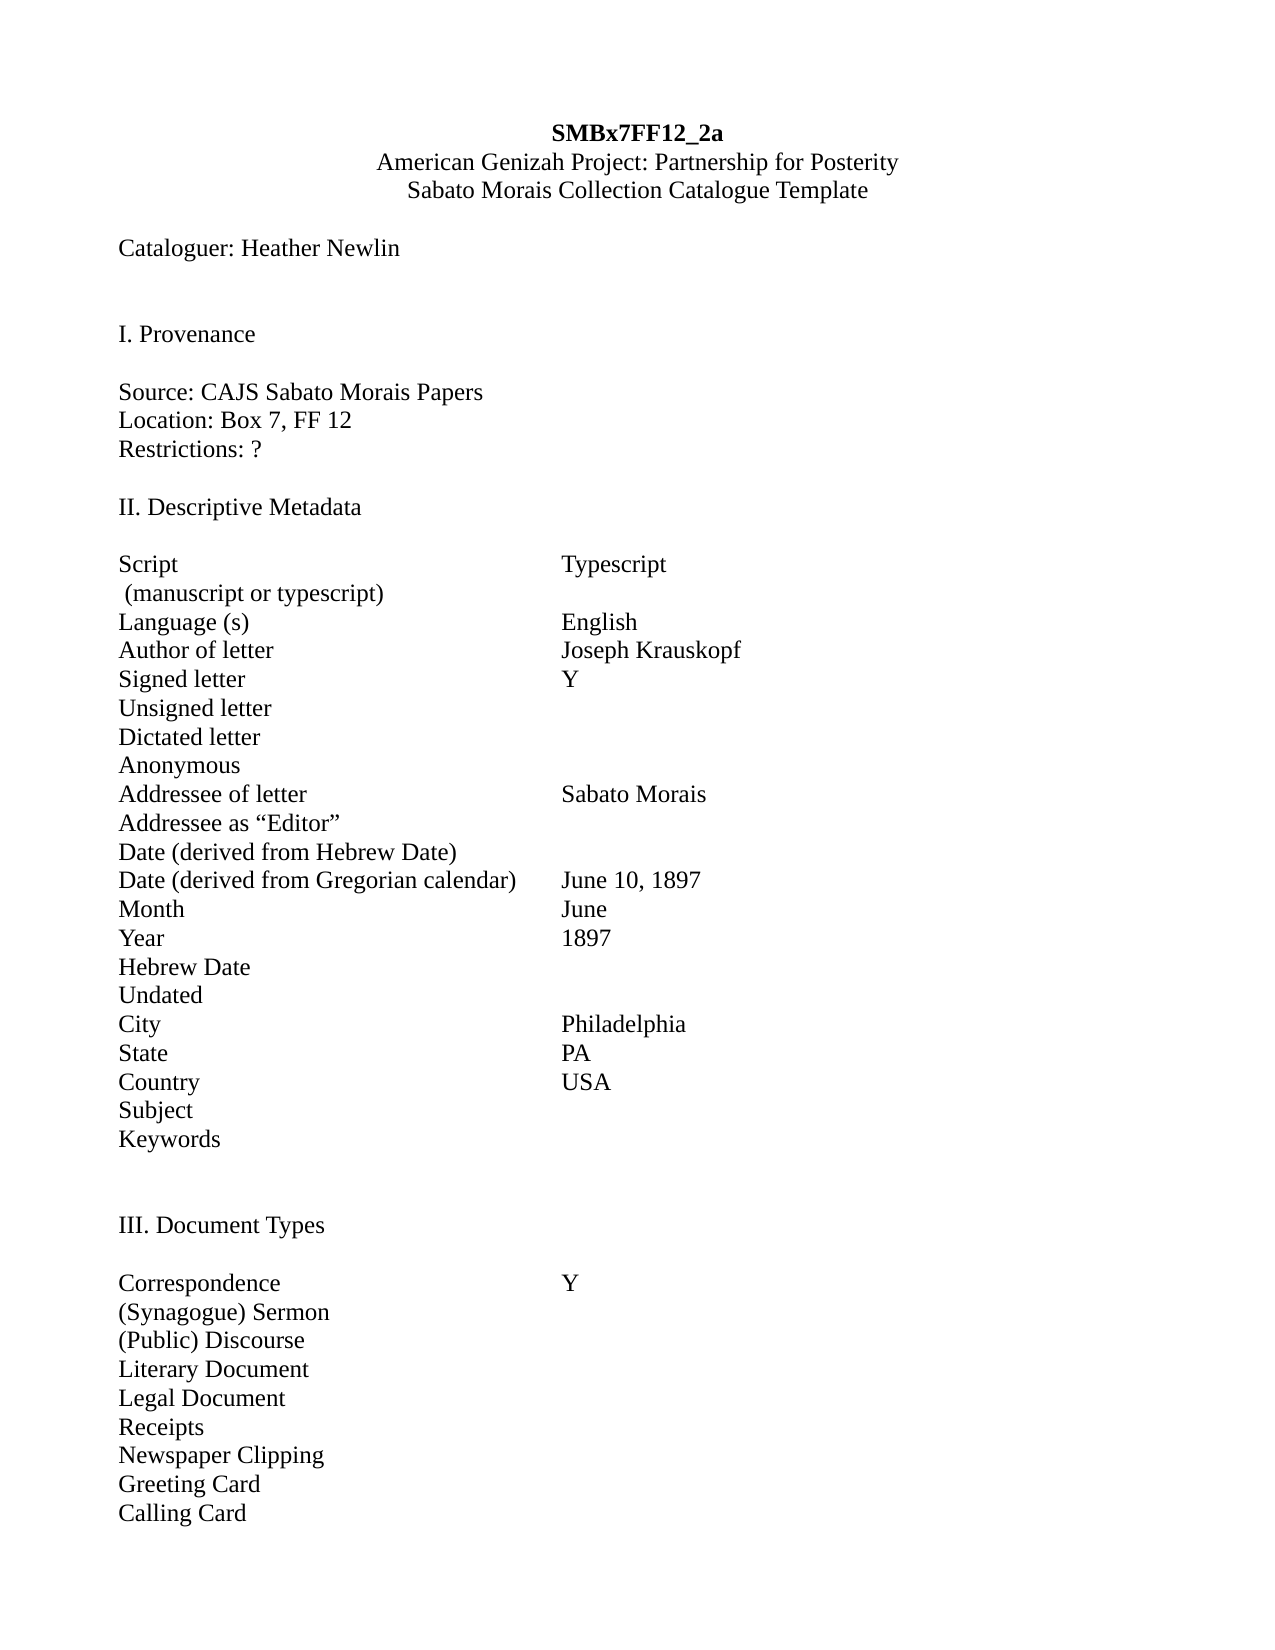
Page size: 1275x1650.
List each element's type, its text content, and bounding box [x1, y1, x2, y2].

text Calling Card [118, 1498, 1157, 1527]
text (Public) Discourse [118, 1326, 1157, 1354]
text Undated [118, 981, 1157, 1009]
text Year 1897 [118, 923, 1157, 952]
text State PA [118, 1038, 1157, 1067]
text Receipts [118, 1412, 1157, 1441]
text Cataloguer: Heather Newlin [118, 233, 1157, 262]
text Date (derived from Hebrew Date) [118, 837, 1157, 866]
text Month June [118, 894, 1157, 923]
text Keywords [118, 1124, 1157, 1153]
text I. Provenance [118, 319, 1157, 348]
text SMBx7FF12_2a [118, 118, 1157, 147]
text Signed letter Y [118, 664, 1157, 693]
text Literary Document [118, 1354, 1157, 1383]
text Legal Document [118, 1383, 1157, 1412]
text Sabato Morais Collection Catalogue Template [118, 176, 1157, 204]
text (Synagogue) Sermon [118, 1297, 1157, 1326]
text Source: CAJS Sabato Morais Papers [118, 377, 1157, 406]
text Author of letter Joseph Krauskopf [118, 636, 1157, 664]
text Addressee of letter Sabato Morais [118, 779, 1157, 808]
text Script Typescript [118, 549, 1157, 578]
text II. Descriptive Metadata [118, 492, 1157, 521]
text American Genizah Project: Partnership for Posterity [118, 147, 1157, 176]
text Hebrew Date [118, 952, 1157, 981]
text Dictated letter [118, 722, 1157, 751]
text Addressee as “Editor” [118, 808, 1157, 837]
text (manuscript or typescript) [118, 578, 1157, 607]
text III. Document Types [118, 1211, 1157, 1239]
text Restrictions: ? [118, 434, 1157, 463]
text City Philadelphia [118, 1009, 1157, 1038]
text Anonymous [118, 751, 1157, 779]
text Location: Box 7, FF 12 [118, 406, 1157, 434]
text Newspaper Clipping [118, 1441, 1157, 1469]
text Unsigned letter [118, 693, 1157, 722]
text Subject [118, 1096, 1157, 1124]
text Greeting Card [118, 1469, 1157, 1498]
text Correspondence Y [118, 1268, 1157, 1297]
text Date (derived from Gregorian calendar) June 10, 1897 [118, 866, 1157, 894]
text Country USA [118, 1067, 1157, 1096]
text Language (s) English [118, 607, 1157, 636]
